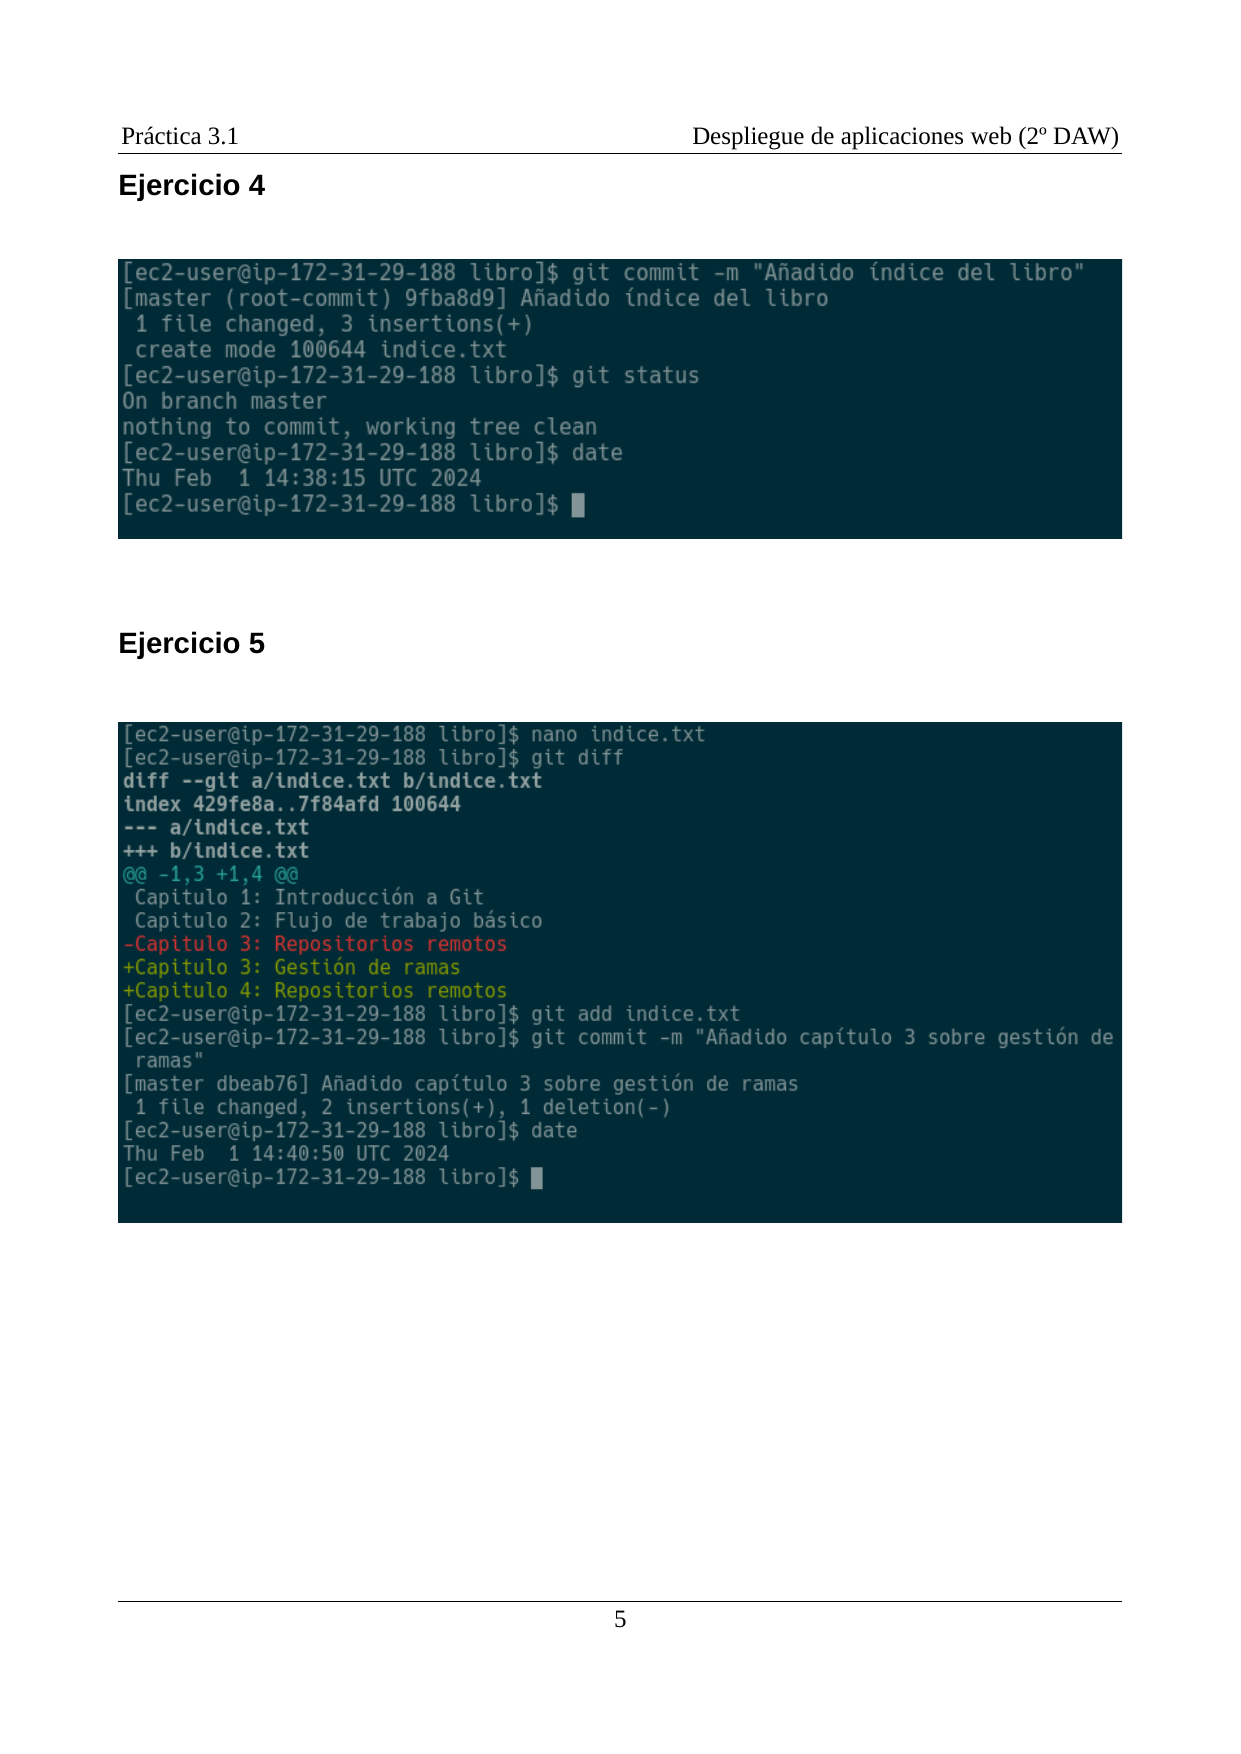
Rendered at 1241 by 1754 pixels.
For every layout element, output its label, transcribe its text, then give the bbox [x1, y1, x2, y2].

picture [428, 916, 436, 927]
picture [342, 263, 352, 280]
picture [148, 1126, 156, 1137]
picture [603, 749, 610, 764]
picture [439, 1146, 448, 1160]
picture [445, 366, 454, 383]
picture [485, 422, 493, 434]
picture [498, 916, 505, 922]
picture [201, 371, 210, 383]
picture [241, 847, 249, 857]
picture [568, 1076, 576, 1090]
picture [126, 1168, 131, 1187]
picture [453, 1010, 459, 1020]
picture [162, 495, 172, 511]
picture [150, 418, 159, 434]
picture [371, 940, 378, 951]
picture [556, 750, 564, 764]
picture [568, 730, 576, 741]
picture [358, 1122, 366, 1137]
picture [160, 940, 168, 954]
picture [188, 396, 197, 408]
picture [498, 288, 504, 310]
picture [579, 1033, 587, 1044]
picture [509, 422, 519, 434]
picture [288, 1076, 296, 1090]
picture [123, 392, 134, 408]
picture [125, 262, 132, 284]
picture [148, 1056, 156, 1067]
picture [206, 1173, 215, 1184]
picture [230, 796, 238, 811]
picture [358, 749, 366, 764]
picture [214, 499, 223, 511]
picture [532, 773, 541, 787]
picture [150, 499, 159, 511]
picture [405, 940, 413, 951]
picture [579, 1010, 588, 1020]
picture [276, 913, 285, 927]
picture [476, 1126, 483, 1137]
picture [195, 963, 203, 974]
picture [404, 726, 413, 741]
picture [406, 963, 413, 974]
picture [183, 936, 191, 951]
picture [346, 936, 354, 951]
picture [676, 371, 686, 383]
picture [265, 345, 275, 357]
picture [188, 448, 197, 460]
picture [650, 1076, 657, 1090]
picture [207, 936, 214, 951]
picture [228, 1030, 239, 1046]
picture [626, 1103, 634, 1114]
picture [509, 319, 519, 329]
picture [470, 469, 481, 486]
picture [241, 1080, 250, 1090]
picture [317, 366, 326, 383]
picture [277, 469, 288, 485]
picture [485, 371, 493, 383]
picture [160, 1085, 168, 1090]
picture [254, 371, 261, 383]
picture [933, 268, 943, 280]
picture [148, 963, 157, 974]
picture [138, 315, 146, 331]
picture [159, 800, 169, 811]
picture [719, 1080, 728, 1090]
picture [183, 1173, 191, 1184]
picture [231, 1146, 238, 1160]
picture [183, 753, 191, 764]
picture [288, 1099, 296, 1114]
picture [206, 753, 215, 764]
picture [731, 1033, 739, 1044]
picture [183, 1149, 192, 1160]
picture [496, 422, 506, 434]
picture [278, 422, 287, 434]
picture [603, 730, 611, 741]
picture [499, 1004, 505, 1024]
picture [358, 893, 366, 904]
picture [638, 1085, 646, 1090]
picture [369, 315, 377, 331]
picture [406, 341, 416, 357]
picture [472, 263, 480, 280]
picture [357, 773, 366, 787]
picture [300, 963, 308, 974]
picture [218, 986, 226, 997]
picture [416, 963, 448, 974]
picture [805, 264, 814, 280]
picture [137, 499, 146, 511]
picture [288, 940, 297, 951]
picture [291, 392, 300, 408]
picture [421, 319, 429, 331]
picture [201, 345, 211, 357]
picture [265, 319, 274, 331]
picture [777, 1033, 786, 1044]
picture [304, 341, 313, 357]
picture [160, 963, 169, 978]
picture [405, 1099, 412, 1114]
picture [323, 916, 331, 927]
picture [381, 1076, 389, 1090]
picture [556, 730, 564, 741]
picture [665, 289, 672, 306]
picture [486, 1173, 494, 1184]
picture [243, 889, 249, 904]
picture [485, 268, 493, 280]
picture [358, 726, 366, 741]
picture [370, 1169, 378, 1184]
picture [458, 289, 467, 306]
picture [342, 315, 352, 331]
picture [393, 986, 401, 997]
picture [628, 1029, 634, 1044]
picture [830, 263, 840, 280]
picture [486, 1010, 494, 1020]
picture [160, 1006, 168, 1020]
picture [604, 1099, 611, 1114]
picture [311, 796, 319, 811]
picture [471, 443, 480, 460]
picture [322, 1076, 332, 1090]
picture [602, 1033, 624, 1044]
picture [404, 1169, 413, 1184]
picture [287, 1146, 297, 1160]
picture [358, 1103, 366, 1114]
picture [651, 289, 660, 306]
picture [292, 341, 300, 357]
picture [690, 264, 698, 280]
picture [603, 1006, 611, 1020]
picture [416, 1080, 424, 1090]
picture [252, 847, 262, 857]
picture [708, 1006, 715, 1020]
picture [381, 1146, 389, 1160]
picture [136, 730, 145, 741]
picture [486, 940, 494, 951]
picture [346, 913, 354, 927]
picture [330, 418, 338, 434]
picture [170, 823, 181, 834]
picture [568, 1126, 576, 1137]
picture [358, 796, 366, 811]
picture [511, 448, 519, 460]
picture [317, 443, 326, 460]
picture [696, 726, 704, 741]
picture [486, 753, 494, 764]
picture [265, 293, 274, 306]
picture [533, 1122, 541, 1137]
picture [137, 371, 147, 383]
picture [177, 396, 184, 408]
picture [137, 268, 146, 280]
picture [253, 1103, 261, 1114]
picture [214, 396, 223, 408]
picture [715, 289, 724, 306]
picture [358, 1169, 366, 1184]
picture [175, 469, 185, 485]
picture [335, 889, 343, 904]
picture [206, 1010, 215, 1020]
picture [136, 913, 145, 927]
picture [708, 1076, 716, 1090]
picture [499, 1168, 505, 1187]
picture [421, 418, 429, 434]
picture [381, 1103, 389, 1114]
picture [218, 916, 226, 927]
picture [509, 773, 518, 787]
picture [432, 422, 441, 434]
picture [183, 1126, 191, 1137]
picture [393, 891, 401, 904]
picture [243, 750, 249, 764]
picture [300, 726, 308, 741]
picture [124, 422, 133, 434]
picture [300, 986, 320, 1001]
picture [929, 1033, 937, 1044]
picture [148, 893, 156, 904]
picture [383, 936, 389, 951]
picture [160, 1169, 168, 1184]
picture [348, 1099, 354, 1114]
picture [201, 448, 210, 460]
picture [318, 418, 326, 434]
picture [496, 495, 506, 511]
picture [421, 341, 429, 357]
picture [561, 289, 570, 306]
picture [522, 499, 531, 511]
picture [1092, 1029, 1100, 1044]
picture [521, 289, 544, 306]
picture [476, 1173, 483, 1184]
picture [416, 749, 424, 764]
picture [206, 1033, 215, 1044]
picture [218, 773, 227, 787]
picture [173, 959, 180, 974]
picture [125, 365, 131, 387]
picture [195, 730, 203, 741]
picture [792, 289, 802, 306]
picture [486, 1126, 494, 1137]
picture [252, 341, 262, 357]
picture [600, 366, 608, 383]
picture [184, 913, 191, 927]
picture [789, 1080, 797, 1090]
picture [416, 1029, 424, 1044]
picture [230, 843, 239, 857]
picture [471, 366, 480, 383]
picture [218, 963, 226, 974]
picture [278, 750, 284, 764]
picture [358, 1076, 366, 1090]
picture [162, 345, 172, 357]
picture [428, 893, 436, 904]
picture [188, 371, 197, 383]
picture [756, 1029, 762, 1044]
picture [195, 940, 203, 951]
picture [766, 289, 775, 306]
picture [445, 422, 454, 438]
picture [219, 1126, 226, 1137]
picture [239, 422, 249, 434]
picture [959, 264, 968, 280]
picture [195, 777, 215, 791]
picture [336, 1169, 343, 1184]
picture [311, 940, 319, 951]
picture [311, 773, 321, 787]
picture [453, 1173, 459, 1184]
picture [416, 1146, 424, 1160]
picture [291, 319, 300, 331]
picture [371, 1080, 378, 1090]
picture [252, 823, 262, 834]
picture [323, 1006, 331, 1020]
picture [160, 1099, 168, 1114]
picture [432, 495, 442, 511]
picture [323, 986, 331, 997]
picture [358, 1146, 366, 1160]
picture [404, 1029, 413, 1044]
picture [265, 268, 275, 284]
picture [171, 843, 181, 857]
picture [463, 1122, 472, 1137]
picture [177, 418, 184, 434]
picture [252, 293, 262, 306]
picture [219, 1010, 226, 1020]
picture [126, 748, 132, 768]
picture [300, 1146, 308, 1160]
picture [228, 265, 250, 283]
picture [638, 1029, 646, 1044]
picture [498, 986, 506, 997]
picture [230, 1099, 238, 1114]
picture [432, 366, 441, 383]
picture [985, 263, 994, 280]
picture [476, 1010, 483, 1020]
picture [323, 940, 331, 951]
picture [394, 726, 401, 741]
picture [188, 422, 197, 434]
picture [509, 750, 518, 768]
picture [453, 1080, 459, 1090]
picture [440, 1029, 447, 1044]
picture [719, 1010, 727, 1020]
picture [638, 293, 647, 305]
picture [183, 959, 191, 974]
picture [160, 986, 169, 1001]
picture [137, 345, 146, 357]
picture [126, 1074, 131, 1094]
picture [276, 1103, 285, 1114]
picture [136, 1173, 145, 1184]
picture [300, 890, 307, 904]
picture [439, 1080, 448, 1094]
picture [383, 889, 389, 904]
picture [150, 448, 159, 460]
picture [463, 750, 471, 764]
picture [228, 371, 236, 383]
picture [188, 499, 197, 511]
picture [572, 493, 584, 517]
picture [638, 1010, 646, 1020]
picture [741, 289, 749, 306]
picture [148, 1173, 156, 1184]
picture [509, 726, 518, 744]
picture [895, 264, 904, 280]
picture [484, 319, 493, 331]
picture [323, 796, 355, 811]
picture [463, 1029, 471, 1044]
picture [440, 1006, 447, 1020]
picture [188, 473, 198, 486]
picture [418, 1099, 424, 1114]
picture [317, 469, 326, 486]
picture [416, 773, 424, 789]
picture [288, 893, 296, 904]
picture [300, 1122, 308, 1137]
picture [792, 268, 801, 280]
picture [160, 726, 168, 741]
picture [575, 289, 583, 306]
picture [463, 773, 472, 787]
picture [498, 316, 502, 335]
picture [496, 443, 506, 460]
picture [882, 268, 891, 280]
picture [663, 1080, 669, 1090]
picture [381, 495, 390, 511]
picture [450, 889, 460, 904]
picture [471, 319, 480, 331]
picture [336, 982, 343, 997]
picture [544, 1126, 553, 1137]
picture [407, 469, 416, 486]
picture [574, 443, 583, 460]
picture [498, 1080, 506, 1090]
picture [407, 418, 416, 434]
picture [183, 819, 191, 835]
picture [509, 1122, 518, 1140]
picture [206, 796, 215, 811]
picture [253, 1080, 261, 1090]
picture [323, 749, 331, 764]
picture [381, 366, 390, 383]
picture [323, 1146, 331, 1160]
picture [183, 1033, 191, 1044]
picture [428, 1103, 436, 1114]
picture [243, 726, 249, 741]
picture [556, 1080, 564, 1090]
picture [278, 396, 287, 408]
picture [346, 893, 354, 904]
picture [394, 1169, 401, 1184]
picture [265, 499, 275, 516]
picture [497, 341, 505, 357]
picture [292, 495, 300, 511]
picture [136, 936, 145, 951]
picture [136, 1126, 145, 1137]
picture [171, 1146, 180, 1160]
picture [531, 1168, 542, 1189]
picture [323, 726, 331, 741]
picture [188, 315, 197, 331]
picture [150, 293, 159, 306]
picture [253, 730, 261, 745]
picture [288, 726, 296, 741]
picture [484, 289, 493, 306]
picture [421, 366, 428, 383]
picture [920, 268, 930, 280]
picture [342, 366, 352, 383]
picture [522, 268, 531, 280]
picture [278, 726, 284, 741]
picture [581, 1080, 588, 1090]
picture [404, 773, 414, 787]
picture [148, 940, 156, 951]
picture [445, 495, 454, 511]
picture [123, 982, 145, 997]
picture [1062, 268, 1071, 280]
picture [498, 940, 506, 951]
picture [254, 495, 261, 511]
picture [765, 1080, 786, 1090]
picture [499, 1121, 505, 1141]
picture [265, 1103, 273, 1118]
picture [404, 1122, 413, 1137]
picture [941, 1033, 949, 1044]
picture [806, 293, 814, 305]
picture [254, 268, 262, 280]
picture [871, 1029, 879, 1044]
picture [859, 1033, 867, 1044]
picture [228, 1170, 239, 1186]
picture [416, 1006, 424, 1020]
picture [275, 959, 297, 974]
picture [522, 371, 531, 383]
picture [445, 345, 455, 357]
picture [591, 1033, 599, 1044]
picture [384, 289, 389, 309]
picture [304, 495, 313, 511]
picture [474, 1102, 483, 1112]
picture [201, 499, 210, 511]
picture [126, 1121, 132, 1141]
picture [476, 730, 483, 741]
picture [684, 730, 692, 741]
picture [463, 726, 472, 741]
picture [148, 753, 156, 764]
picture [458, 319, 467, 331]
picture [586, 422, 596, 434]
picture [219, 730, 226, 741]
picture [243, 1122, 249, 1137]
picture [509, 1169, 518, 1187]
picture [463, 1076, 470, 1090]
picture [357, 495, 364, 511]
picture [421, 443, 429, 460]
picture [336, 1029, 343, 1044]
picture [254, 1146, 261, 1160]
picture [335, 1080, 343, 1090]
picture [267, 469, 274, 486]
picture [151, 345, 159, 357]
picture [464, 889, 471, 904]
picture [612, 448, 622, 460]
picture [463, 1006, 471, 1020]
picture [451, 963, 459, 974]
picture [487, 1076, 494, 1090]
picture [728, 293, 738, 306]
picture [428, 773, 459, 787]
picture [183, 730, 191, 741]
picture [537, 365, 543, 387]
picture [138, 1099, 144, 1114]
picture [1104, 1033, 1112, 1044]
picture [124, 959, 145, 974]
picture [188, 341, 197, 357]
picture [207, 889, 214, 904]
picture [125, 796, 156, 811]
picture [546, 1029, 552, 1044]
picture [231, 866, 238, 881]
picture [357, 443, 364, 460]
picture [300, 1006, 308, 1020]
picture [1023, 1033, 1030, 1044]
picture [323, 777, 331, 787]
picture [471, 495, 480, 511]
picture [405, 1146, 413, 1160]
picture [1011, 263, 1019, 280]
picture [368, 796, 378, 811]
picture [393, 940, 401, 951]
picture [615, 749, 622, 764]
picture [206, 730, 215, 741]
picture [591, 1099, 599, 1114]
picture [292, 443, 300, 460]
picture [684, 1080, 692, 1090]
picture [404, 1006, 413, 1020]
picture [474, 777, 483, 787]
picture [201, 319, 210, 331]
picture [661, 1033, 682, 1044]
picture [265, 448, 275, 464]
picture [574, 422, 583, 434]
picture [625, 268, 634, 280]
picture [614, 726, 623, 741]
picture [336, 1122, 343, 1137]
picture [241, 469, 249, 486]
picture [228, 289, 233, 310]
picture [275, 843, 284, 857]
picture [300, 1029, 308, 1044]
picture [394, 345, 403, 357]
picture [243, 1010, 249, 1020]
picture [678, 268, 686, 280]
picture [336, 1006, 343, 1020]
picture [625, 371, 634, 383]
picture [228, 1007, 239, 1023]
picture [370, 749, 378, 764]
picture [288, 1029, 296, 1044]
picture [227, 392, 236, 408]
picture [323, 1099, 331, 1114]
picture [162, 392, 172, 408]
picture [689, 371, 698, 383]
picture [195, 1126, 203, 1137]
picture [837, 1028, 844, 1044]
picture [447, 315, 454, 331]
picture [381, 319, 390, 331]
picture [346, 1080, 354, 1090]
picture [511, 371, 519, 383]
picture [333, 777, 344, 787]
picture [288, 847, 296, 857]
picture [228, 727, 239, 743]
picture [474, 913, 483, 927]
picture [207, 982, 214, 997]
picture [381, 469, 404, 486]
picture [300, 796, 308, 811]
picture [476, 753, 483, 764]
picture [304, 443, 313, 460]
picture [214, 448, 224, 460]
picture [194, 796, 204, 811]
picture [218, 940, 226, 951]
picture [485, 777, 495, 787]
picture [381, 963, 391, 974]
picture [323, 893, 331, 904]
picture [445, 293, 454, 306]
picture [346, 982, 354, 997]
picture [475, 889, 482, 904]
picture [240, 796, 261, 811]
picture [276, 773, 308, 787]
picture [663, 1010, 669, 1020]
picture [300, 1169, 308, 1184]
picture [173, 1099, 179, 1114]
picture [276, 819, 284, 834]
picture [265, 773, 273, 789]
picture [416, 726, 424, 741]
picture [288, 1122, 296, 1137]
picture [511, 268, 519, 280]
picture [453, 1029, 459, 1044]
picture [428, 1080, 436, 1090]
picture [277, 889, 284, 904]
picture [484, 345, 493, 357]
picture [288, 1006, 296, 1020]
picture [252, 777, 262, 787]
picture [218, 796, 226, 811]
picture [311, 959, 319, 974]
picture [275, 867, 297, 884]
picture [358, 916, 366, 927]
picture [196, 1080, 203, 1090]
picture [206, 1126, 215, 1137]
picture [976, 1033, 984, 1044]
picture [432, 443, 441, 460]
picture [381, 443, 390, 460]
picture [183, 889, 191, 904]
subtitle Ejercicio 4 [118, 167, 1122, 201]
picture [126, 1004, 131, 1024]
picture [240, 315, 249, 331]
picture [136, 1010, 145, 1020]
picture [533, 1010, 541, 1024]
picture [346, 963, 354, 974]
picture [522, 1099, 529, 1114]
picture [600, 264, 608, 280]
picture [336, 726, 343, 741]
picture [404, 796, 425, 811]
picture [218, 893, 226, 904]
picture [252, 319, 262, 331]
picture [228, 751, 239, 763]
picture [586, 448, 596, 460]
picture [496, 366, 506, 383]
picture [148, 1033, 156, 1044]
picture [371, 986, 378, 997]
picture [276, 1076, 284, 1090]
picture [254, 448, 262, 460]
picture [162, 443, 172, 460]
picture [458, 469, 467, 486]
picture [160, 1122, 168, 1137]
picture [545, 1080, 552, 1090]
picture [173, 936, 179, 951]
picture [820, 268, 827, 280]
picture [219, 753, 226, 764]
picture [289, 913, 296, 927]
picture [312, 913, 318, 931]
picture [429, 940, 436, 951]
picture [253, 1173, 261, 1187]
picture [183, 1080, 192, 1090]
picture [548, 495, 557, 515]
picture [440, 1169, 447, 1184]
picture [228, 499, 236, 511]
picture [591, 1006, 599, 1020]
picture [453, 1122, 459, 1137]
picture [136, 1033, 145, 1044]
picture [313, 893, 319, 904]
picture [252, 866, 262, 881]
picture [323, 1029, 331, 1044]
picture [370, 1103, 378, 1114]
picture [202, 293, 210, 306]
picture [278, 1029, 284, 1044]
picture [445, 469, 454, 486]
picture [323, 1122, 331, 1137]
picture [579, 1103, 588, 1114]
picture [548, 444, 557, 464]
picture [474, 1080, 483, 1090]
picture [370, 1122, 378, 1137]
picture [707, 1029, 727, 1044]
picture [290, 422, 314, 434]
picture [357, 366, 364, 383]
picture [136, 773, 146, 787]
picture [299, 843, 308, 857]
picture [673, 1080, 681, 1090]
picture [195, 1015, 203, 1020]
picture [251, 396, 274, 408]
picture [126, 725, 131, 744]
picture [135, 293, 147, 305]
picture [428, 1146, 436, 1160]
picture [265, 371, 275, 387]
picture [123, 469, 134, 486]
picture [614, 1080, 623, 1094]
picture [1047, 1029, 1054, 1044]
picture [781, 289, 788, 306]
picture [394, 749, 401, 764]
picture [439, 940, 471, 951]
picture [201, 469, 211, 486]
picture [626, 1080, 634, 1090]
picture [241, 913, 249, 923]
picture [882, 1033, 891, 1044]
picture [382, 341, 390, 357]
picture [225, 345, 249, 357]
picture [471, 289, 480, 306]
picture [160, 916, 168, 931]
picture [137, 469, 146, 485]
picture [278, 1006, 284, 1020]
picture [195, 1178, 203, 1184]
picture [1050, 268, 1058, 280]
picture [485, 495, 493, 511]
picture [592, 750, 599, 764]
picture [394, 495, 403, 511]
picture [292, 366, 300, 383]
picture [533, 1033, 541, 1048]
picture [965, 1033, 972, 1044]
picture [195, 843, 226, 857]
picture [533, 916, 541, 927]
picture [317, 341, 326, 357]
picture [175, 345, 185, 357]
picture [416, 1169, 424, 1184]
picture [206, 959, 215, 974]
picture [588, 371, 595, 383]
picture [148, 916, 156, 927]
picture [486, 730, 494, 741]
picture [125, 493, 131, 515]
picture [871, 268, 878, 280]
picture [394, 1122, 401, 1137]
picture [370, 1006, 378, 1020]
picture [537, 493, 543, 515]
picture [136, 889, 145, 904]
picture [673, 1010, 681, 1020]
picture [230, 1076, 238, 1090]
picture [163, 315, 171, 331]
picture [195, 986, 203, 997]
picture [336, 936, 343, 951]
picture [574, 268, 583, 284]
picture [416, 913, 425, 927]
picture [511, 499, 519, 511]
picture [135, 1080, 156, 1090]
picture [405, 893, 413, 904]
picture [592, 726, 599, 741]
picture [382, 913, 389, 927]
picture [432, 315, 441, 331]
picture [765, 263, 788, 280]
picture [240, 982, 251, 997]
picture [300, 940, 308, 954]
picture [214, 268, 224, 280]
picture [471, 418, 480, 434]
picture [689, 293, 699, 306]
picture [579, 750, 588, 764]
picture [304, 469, 313, 486]
picture [150, 473, 159, 486]
picture [188, 293, 198, 306]
picture [600, 444, 608, 460]
picture [176, 289, 184, 306]
picture [195, 893, 203, 904]
picture [317, 263, 326, 280]
picture [537, 262, 543, 284]
picture [394, 916, 401, 927]
picture [160, 1029, 168, 1044]
picture [628, 726, 634, 741]
picture [509, 1006, 518, 1024]
picture [195, 819, 226, 834]
picture [163, 293, 172, 306]
picture [394, 1006, 401, 1020]
picture [162, 418, 172, 434]
picture [148, 773, 156, 787]
picture [214, 371, 224, 383]
picture [395, 422, 403, 434]
picture [394, 1029, 401, 1044]
picture [228, 445, 250, 463]
picture [673, 726, 681, 741]
picture [137, 396, 146, 408]
picture [432, 345, 441, 357]
picture [227, 319, 236, 331]
picture [184, 1099, 191, 1114]
picture [335, 1146, 343, 1160]
picture [336, 750, 343, 764]
picture [440, 726, 448, 741]
picture [649, 1006, 657, 1020]
picture [265, 422, 274, 434]
picture [801, 1033, 809, 1044]
picture [486, 1033, 494, 1044]
picture [394, 1103, 401, 1114]
picture [138, 1056, 145, 1067]
picture [405, 986, 413, 997]
picture [357, 289, 364, 306]
picture [544, 1099, 553, 1114]
picture [453, 750, 459, 764]
picture [464, 1100, 468, 1117]
picture [509, 1029, 518, 1047]
picture [218, 870, 227, 879]
picture [229, 773, 238, 787]
picture [358, 986, 366, 997]
picture [370, 893, 378, 904]
picture [421, 263, 429, 280]
picture [150, 371, 159, 383]
picture [207, 913, 214, 927]
picture [614, 1103, 623, 1114]
picture [432, 469, 441, 486]
picture [416, 1122, 424, 1137]
picture [278, 289, 287, 306]
picture [599, 293, 609, 306]
picture [664, 366, 672, 383]
picture [124, 845, 157, 856]
picture [393, 1080, 401, 1090]
picture [843, 268, 853, 280]
picture [428, 796, 460, 811]
picture [173, 889, 179, 904]
picture [125, 442, 132, 464]
picture [999, 1033, 1007, 1048]
picture [561, 422, 570, 434]
picture [342, 443, 352, 460]
picture [1025, 268, 1032, 280]
picture [183, 843, 191, 859]
picture [288, 1169, 296, 1184]
picture [1011, 1033, 1019, 1044]
picture [848, 1029, 855, 1044]
picture [521, 916, 529, 927]
picture [432, 289, 442, 306]
picture [498, 922, 506, 927]
picture [568, 1099, 576, 1114]
picture [253, 753, 261, 768]
picture [818, 293, 827, 306]
picture [137, 448, 147, 460]
picture [243, 1173, 249, 1184]
picture [535, 422, 544, 434]
picture [301, 1074, 307, 1094]
picture [812, 1033, 821, 1044]
picture [148, 986, 156, 997]
picture [420, 289, 428, 306]
picture [288, 749, 296, 764]
picture [253, 1033, 261, 1048]
picture [744, 1080, 751, 1090]
picture [429, 986, 436, 997]
picture [439, 986, 471, 997]
picture [394, 263, 403, 280]
picture [177, 315, 184, 331]
picture [183, 1010, 191, 1020]
picture [556, 1103, 564, 1114]
picture [159, 1056, 180, 1067]
picture [638, 730, 646, 741]
picture [218, 1103, 226, 1114]
picture [972, 268, 982, 280]
picture [264, 800, 274, 811]
picture [382, 982, 389, 997]
picture [300, 917, 308, 927]
picture [421, 495, 429, 511]
picture [556, 1006, 563, 1020]
picture [463, 1169, 471, 1184]
picture [162, 263, 172, 280]
picture [304, 366, 313, 383]
picture [548, 264, 557, 284]
picture [124, 773, 133, 787]
picture [716, 268, 738, 280]
picture [201, 396, 210, 408]
picture [499, 1028, 505, 1047]
picture [533, 730, 541, 741]
picture [684, 1010, 693, 1020]
picture [230, 819, 239, 834]
picture [358, 1029, 366, 1044]
picture [591, 1080, 599, 1090]
picture [441, 913, 446, 931]
picture [173, 913, 179, 927]
picture [300, 749, 308, 764]
picture [638, 366, 647, 383]
picture [471, 341, 480, 357]
picture [511, 913, 517, 927]
picture [219, 1033, 226, 1044]
picture [824, 1033, 832, 1048]
picture [278, 1122, 284, 1137]
picture [304, 293, 313, 306]
picture [676, 293, 685, 306]
subtitle Ejercicio 5 [118, 626, 1122, 659]
picture [292, 263, 300, 280]
picture [241, 293, 249, 305]
picture [588, 268, 596, 280]
picture [195, 1146, 203, 1160]
picture [394, 319, 403, 331]
picture [276, 982, 297, 997]
picture [317, 293, 353, 306]
picture [278, 1169, 284, 1184]
picture [475, 936, 482, 951]
picture [499, 748, 505, 768]
picture [228, 1124, 239, 1136]
picture [574, 371, 583, 387]
picture [227, 418, 236, 434]
picture [404, 749, 413, 764]
picture [278, 319, 287, 336]
picture [195, 917, 203, 927]
picture [485, 448, 493, 460]
picture [369, 959, 378, 974]
picture [136, 753, 145, 764]
picture [329, 341, 365, 357]
picture [548, 293, 557, 306]
picture [148, 1150, 156, 1160]
picture [160, 749, 168, 764]
picture [406, 319, 416, 331]
picture [1076, 263, 1082, 270]
picture [358, 940, 366, 951]
picture [125, 288, 131, 310]
picture [440, 749, 447, 764]
picture [162, 366, 172, 383]
picture [241, 823, 249, 834]
picture [451, 1103, 459, 1114]
picture [201, 422, 210, 438]
picture [533, 753, 541, 768]
picture [344, 469, 351, 486]
picture [323, 1169, 331, 1184]
picture [909, 268, 917, 280]
picture [183, 1056, 191, 1067]
picture [445, 263, 454, 280]
picture [546, 1010, 552, 1020]
picture [1036, 263, 1046, 280]
picture [393, 796, 402, 811]
picture [137, 422, 146, 434]
picture [651, 371, 660, 383]
picture [546, 750, 552, 764]
picture [628, 1010, 634, 1020]
picture [195, 1103, 203, 1114]
picture [148, 730, 156, 741]
picture [754, 1080, 762, 1090]
picture [150, 268, 159, 280]
picture [649, 730, 658, 741]
picture [522, 448, 531, 460]
picture [304, 315, 313, 331]
picture [367, 422, 390, 434]
picture [324, 959, 331, 974]
picture [496, 263, 506, 280]
picture [171, 800, 180, 811]
picture [406, 289, 416, 306]
picture [544, 730, 553, 741]
picture [183, 982, 191, 997]
picture [549, 418, 557, 434]
picture [172, 1076, 179, 1090]
picture [318, 396, 326, 408]
picture [218, 1076, 226, 1090]
picture [241, 959, 250, 974]
picture [453, 726, 459, 741]
picture [1069, 1033, 1077, 1044]
picture [742, 1029, 751, 1044]
picture [432, 263, 441, 280]
picture [368, 289, 376, 306]
picture [126, 1028, 131, 1047]
picture [537, 442, 543, 464]
picture [404, 916, 413, 927]
picture [219, 1173, 226, 1183]
picture [342, 495, 352, 511]
picture [521, 1076, 529, 1090]
picture [445, 443, 454, 460]
picture [766, 1029, 774, 1044]
picture [304, 396, 313, 408]
picture [394, 366, 403, 383]
picture [160, 773, 168, 787]
picture [370, 1029, 378, 1044]
picture [627, 288, 634, 306]
picture [317, 495, 326, 511]
picture [265, 1076, 273, 1090]
picture [451, 916, 459, 927]
picture [1057, 1033, 1065, 1044]
picture [474, 982, 483, 997]
picture [638, 268, 674, 280]
picture [486, 986, 494, 997]
picture [195, 753, 203, 764]
picture [439, 1103, 448, 1114]
picture [499, 725, 505, 744]
picture [1034, 1029, 1042, 1044]
picture [731, 1006, 738, 1020]
picture [486, 914, 494, 927]
picture [188, 268, 197, 280]
picture [304, 263, 313, 280]
picture [173, 866, 180, 881]
picture [355, 469, 364, 486]
picture [243, 1029, 249, 1044]
picture [124, 1146, 145, 1160]
picture [548, 366, 557, 387]
picture [556, 1029, 564, 1044]
picture [357, 263, 364, 280]
picture [299, 819, 308, 834]
picture [195, 866, 203, 881]
picture [440, 1122, 447, 1137]
picture [526, 315, 530, 335]
picture [381, 263, 390, 280]
picture [335, 957, 343, 974]
picture [394, 443, 403, 460]
picture [238, 496, 250, 510]
picture [241, 1103, 250, 1114]
picture [201, 268, 210, 280]
picture [586, 289, 596, 306]
picture [238, 368, 250, 386]
picture [906, 1029, 914, 1044]
picture [160, 893, 168, 908]
picture [556, 1122, 564, 1137]
picture [358, 1006, 366, 1020]
picture [370, 773, 389, 787]
picture [521, 777, 529, 787]
picture [123, 867, 146, 881]
picture [173, 982, 180, 997]
picture [148, 1010, 156, 1020]
picture [253, 1126, 261, 1141]
picture [288, 823, 296, 834]
picture [952, 1029, 961, 1044]
picture [370, 726, 378, 741]
picture [195, 1033, 203, 1044]
picture [253, 1010, 261, 1024]
picture [276, 936, 286, 951]
picture [241, 936, 250, 951]
picture [369, 1146, 379, 1160]
picture [264, 1146, 273, 1160]
picture [476, 1033, 483, 1044]
